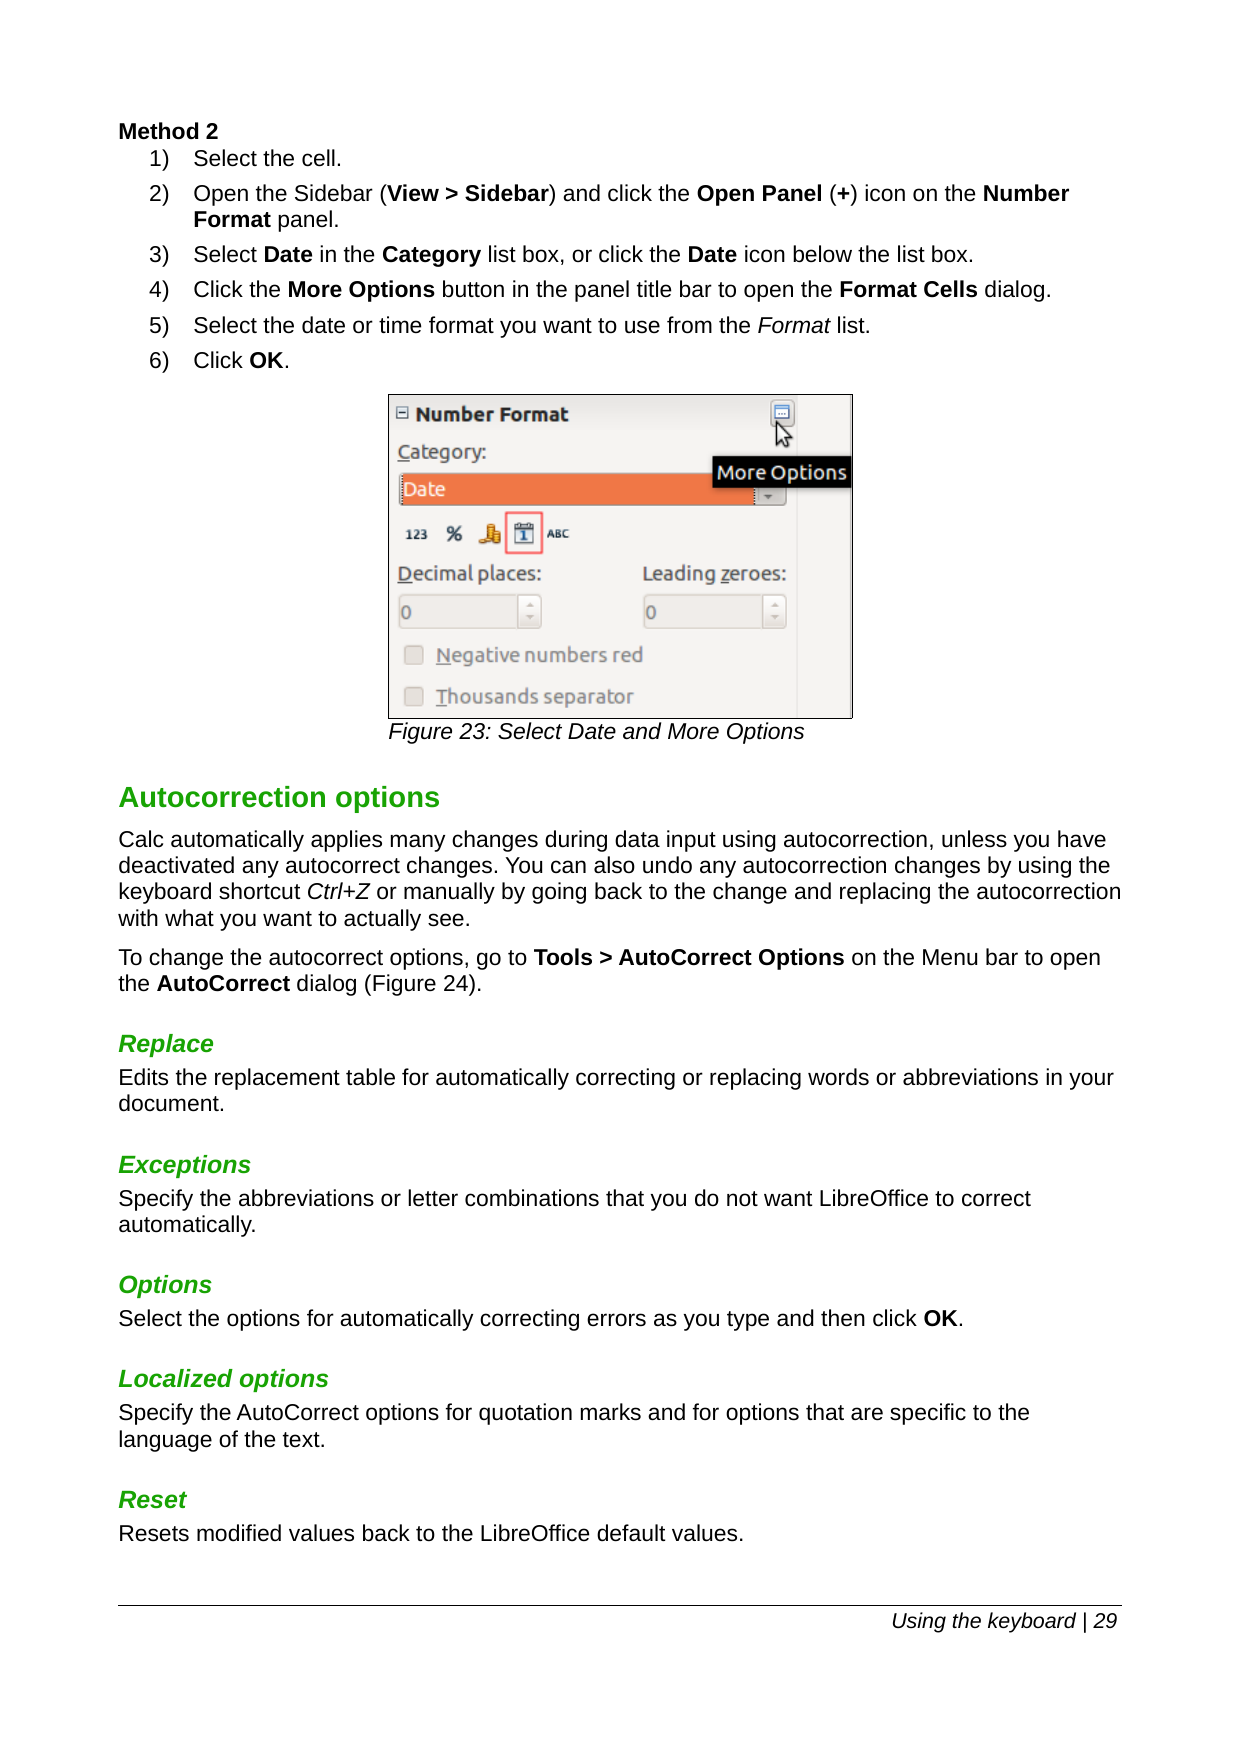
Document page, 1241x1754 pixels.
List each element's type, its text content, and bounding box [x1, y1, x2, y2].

text Figure 23: Select Date and More Options [388, 719, 852, 744]
subtitle Reset [118, 1485, 1122, 1514]
subtitle Options [118, 1270, 1122, 1299]
text Select the options for automatically correcting errors as you type and then click OK. [118, 1305, 1122, 1331]
text Specify the abbreviations or letter combinations that you do not want LibreOffice to correct automatically. [118, 1184, 1122, 1237]
list Click OK. [169, 347, 1122, 373]
list Select Date in the Category list box, or click the Date icon below the list box. [169, 241, 1122, 268]
list Select the cell. [169, 144, 1122, 171]
list Open the Sidebar (View > Sidebar) and click the Open Panel (+) icon on the Number Format panel. [169, 180, 1122, 232]
list Click the More Options button in the panel title bar to open the Format Cells dialog. [169, 276, 1122, 303]
subtitle Exceptions [118, 1150, 1122, 1178]
subtitle Localized options [118, 1364, 1122, 1393]
text Calc automatically applies many changes during data input using autocorrection, unless you have deactivated any autocorrect changes. You can also undo any autocorrection changes by using the keyboard shortcut Ctrl+Z or manually by going back to the change and replacing the autocorrection with what you want to actually see. [118, 826, 1122, 931]
text To change the autocorrect options, go to Tools > AutoCorrect Options on the Menu bar to open the AutoCorrect dialog (Figure 24). [118, 943, 1122, 996]
list Select the date or time format you want to use from the Format list. [169, 312, 1122, 338]
picture [389, 395, 852, 718]
text Method 2 [118, 118, 1122, 144]
subtitle Replace [118, 1029, 1122, 1058]
text Resets modified values back to the LibreOffice default values. [118, 1520, 1122, 1546]
subtitle Autocorrection options [118, 780, 1122, 814]
text Edits the replacement table for automatically correcting or replacing words or abbreviations in your document. [118, 1064, 1122, 1117]
text Specify the AutoCorrect options for quotation marks and for options that are specific to the language of the text. [118, 1399, 1122, 1452]
